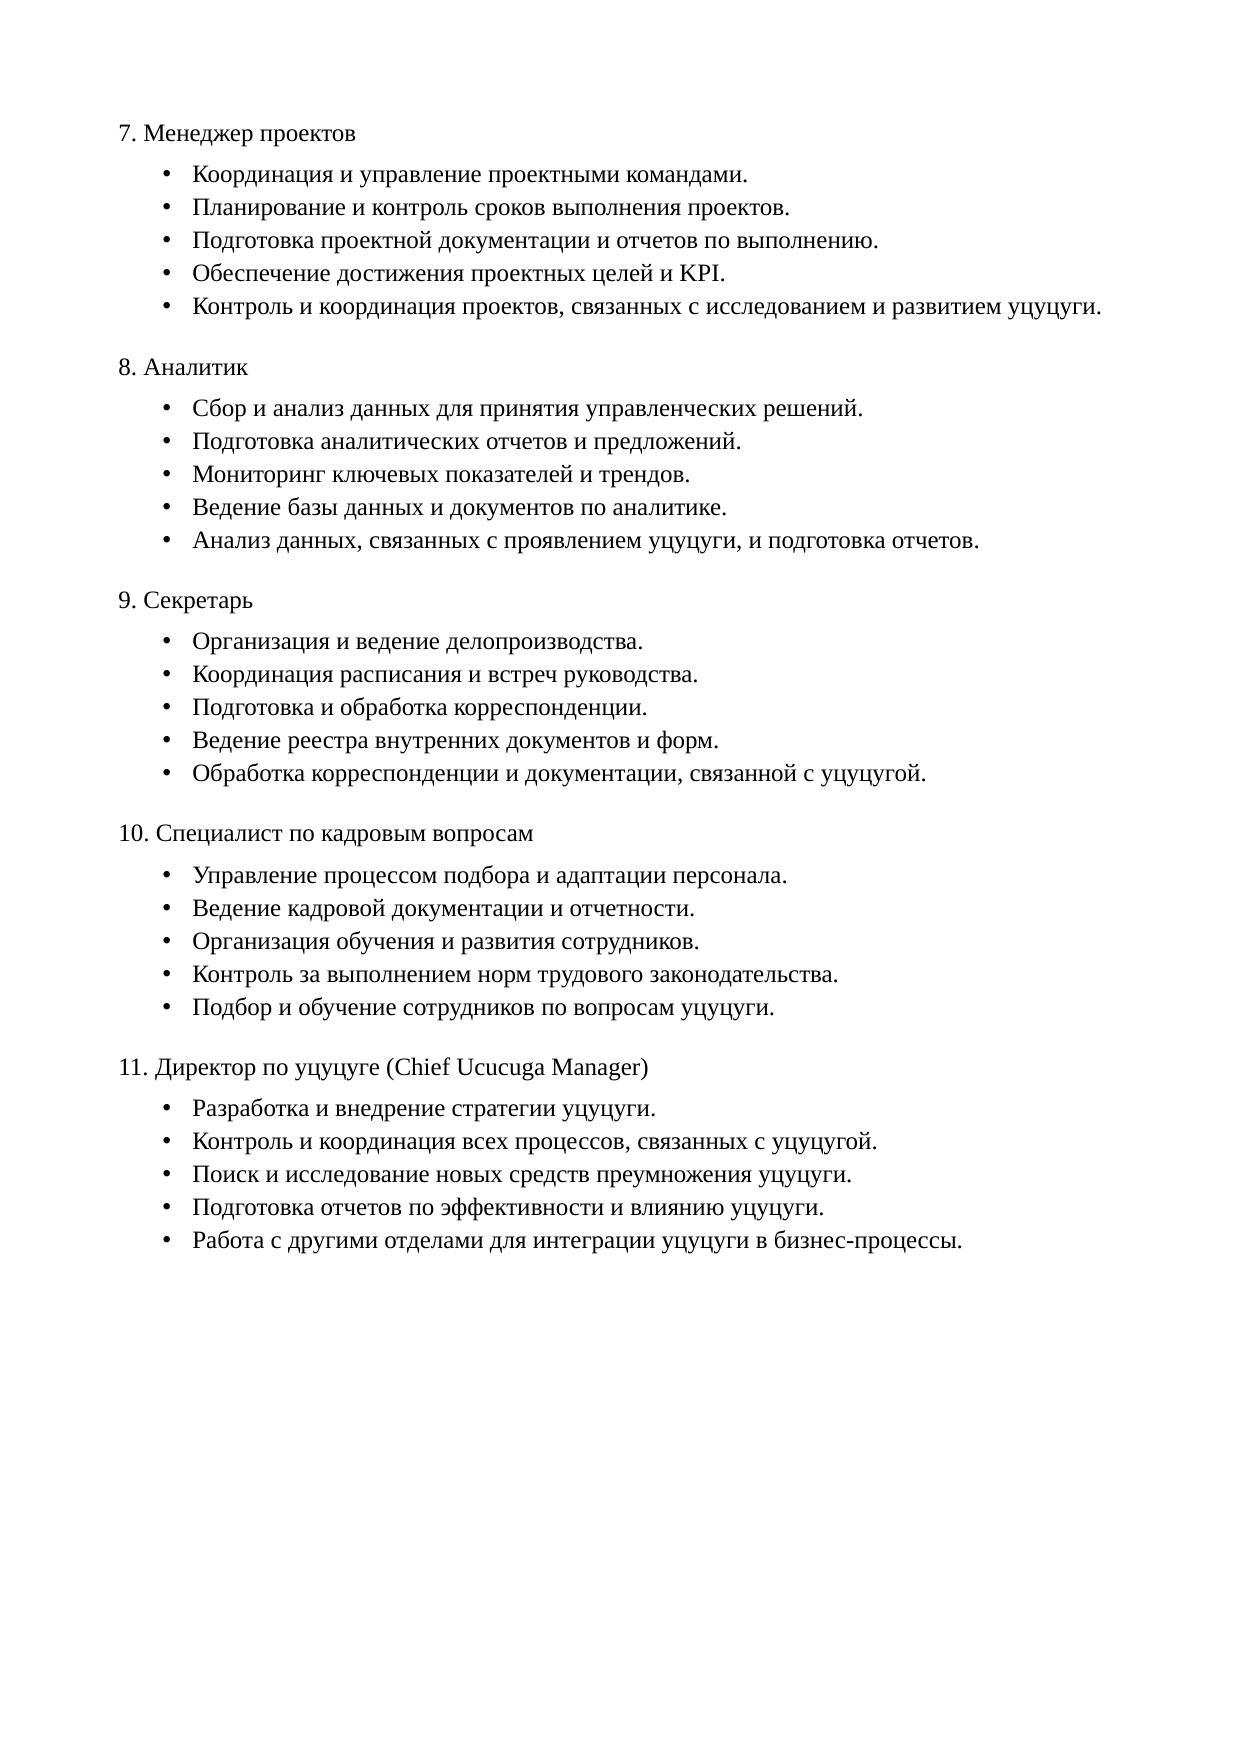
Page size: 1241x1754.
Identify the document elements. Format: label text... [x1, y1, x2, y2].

list Поиск и исследование новых средств преумножения уцуцуги. [162, 1159, 1122, 1188]
subtitle 8. Аналитик [118, 352, 1122, 380]
list Планирование и контроль сроков выполнения проектов. [162, 192, 1122, 221]
list Ведение базы данных и документов по аналитике. [162, 492, 1122, 521]
list Подготовка проектной документации и отчетов по выполнению. [162, 225, 1122, 254]
list Организация обучения и развития сотрудников. [162, 926, 1122, 954]
list Сбор и анализ данных для принятия управленческих решений. [162, 393, 1122, 422]
list Подготовка и обработка корреспонденции. [162, 692, 1122, 721]
subtitle 10. Специалист по кадровым вопросам [118, 818, 1122, 847]
list Подбор и обучение сотрудников по вопросам уцуцуги. [162, 992, 1122, 1021]
subtitle 11. Директор по уцуцуге (Chief Ucucuga Manager) [118, 1052, 1122, 1081]
list Обеспечение достижения проектных целей и KPI. [162, 258, 1122, 287]
list Подготовка аналитических отчетов и предложений. [162, 426, 1122, 454]
list Управление процессом подбора и адаптации персонала. [162, 860, 1122, 888]
list Подготовка отчетов по эффективности и влиянию уцуцуги. [162, 1192, 1122, 1221]
list Разработка и внедрение стратегии уцуцуги. [162, 1093, 1122, 1122]
subtitle 9. Секретарь [118, 585, 1122, 614]
list Координация расписания и встреч руководства. [162, 659, 1122, 688]
list Ведение кадровой документации и отчетности. [162, 893, 1122, 921]
list Обработка корреспонденции и документации, связанной с уцуцугой. [162, 758, 1122, 787]
list Мониторинг ключевых показателей и трендов. [162, 459, 1122, 488]
list Контроль и координация проектов, связанных с исследованием и развитием уцуцуги. [162, 291, 1122, 320]
list Ведение реестра внутренних документов и форм. [162, 725, 1122, 754]
subtitle 7. Менеджер проектов [118, 118, 1122, 147]
list Работа с другими отделами для интеграции уцуцуги в бизнес-процессы. [162, 1225, 1122, 1254]
list Организация и ведение делопроизводства. [162, 626, 1122, 655]
list Контроль за выполнением норм трудового законодательства. [162, 959, 1122, 987]
list Контроль и координация всех процессов, связанных с уцуцугой. [162, 1126, 1122, 1155]
list Координация и управление проектными командами. [162, 159, 1122, 188]
list Анализ данных, связанных с проявлением уцуцуги, и подготовка отчетов. [162, 525, 1122, 554]
